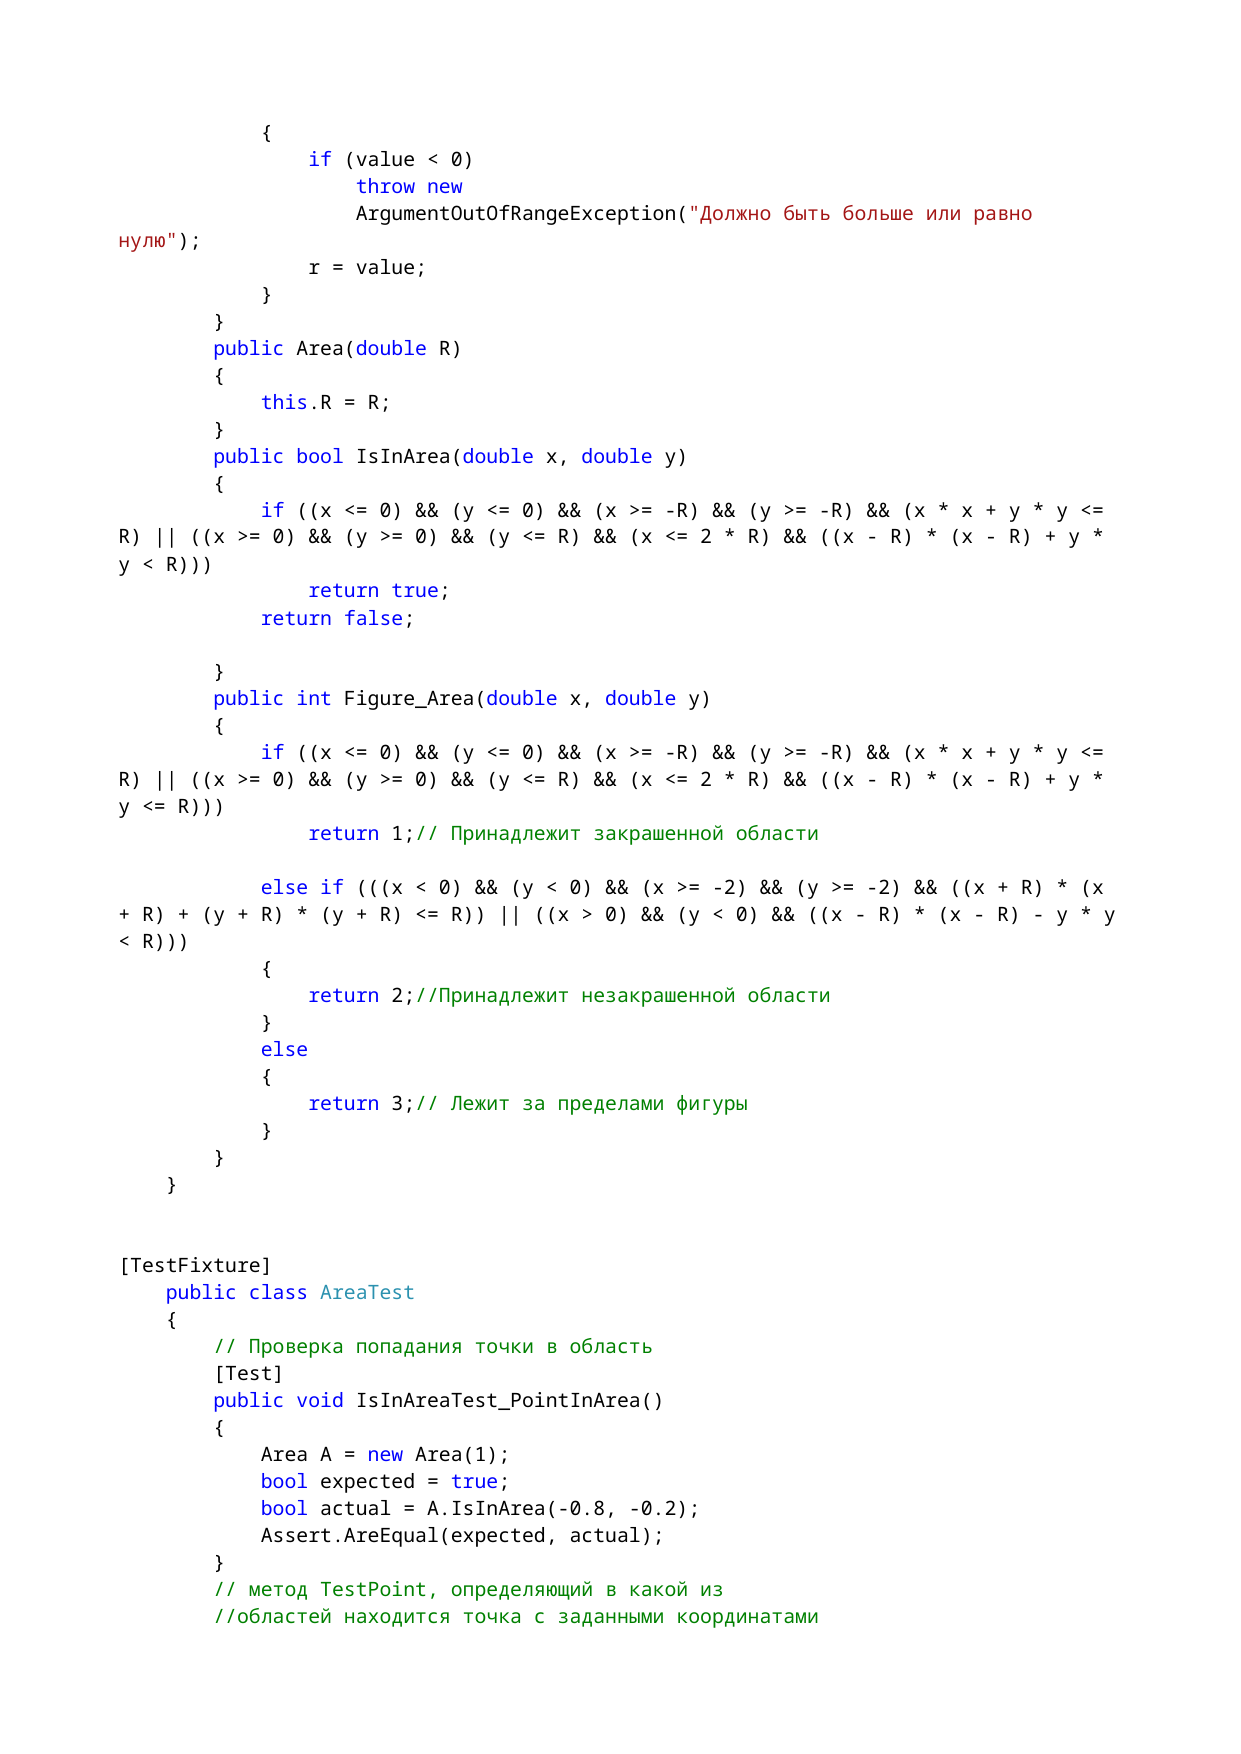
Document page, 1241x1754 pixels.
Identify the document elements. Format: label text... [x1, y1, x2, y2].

text { [118, 1413, 1122, 1440]
text ArgumentOutOfRangeException("Должно быть больше или равно нулю"); [118, 199, 1122, 253]
text return 2;//Принадлежит незакрашенной области [118, 981, 1122, 1008]
text { [118, 361, 1122, 388]
text if ((x <= 0) && (y <= 0) && (x >= -R) && (y >= -R) && (x * x + y * y <= R) || ((x >= 0) && (y >= 0) && (y <= R) && (x <= 2 * R) && ((x - R) * (x - R) + y * y <= R))) [118, 739, 1122, 819]
text { [118, 1062, 1122, 1089]
text } [118, 1548, 1122, 1575]
text else [118, 1035, 1122, 1062]
text Area A = new Area(1); [118, 1440, 1122, 1467]
text bool actual = A.IsInArea(-0.8, -0.2); [118, 1494, 1122, 1521]
text //областей находится точка с заданными координатами [118, 1602, 1122, 1629]
text } [118, 415, 1122, 442]
text r = value; [118, 253, 1122, 280]
text public class AreaTest [118, 1278, 1122, 1305]
text // Проверка попадания точки в область [118, 1332, 1122, 1359]
text [Test] [118, 1359, 1122, 1386]
text } [118, 1143, 1122, 1170]
text { [118, 118, 1122, 145]
text else if (((x < 0) && (y < 0) && (x >= -2) && (y >= -2) && ((x + R) * (x + R) + (y + R) * (y + R) <= R)) || ((x > 0) && (y < 0) && ((x - R) * (x - R) - y * y < R))) [118, 873, 1122, 954]
text if (value < 0) [118, 145, 1122, 172]
text } [118, 1170, 1122, 1197]
text public int Figure_Area(double x, double y) [118, 685, 1122, 712]
text } [118, 658, 1122, 685]
text { [118, 1305, 1122, 1332]
text this.R = R; [118, 388, 1122, 415]
text public Area(double R) [118, 334, 1122, 361]
text return false; [118, 604, 1122, 631]
text return 1;// Принадлежит закрашенной области [118, 819, 1122, 847]
text public void IsInAreaTest_PointInArea() [118, 1386, 1122, 1413]
text [TestFixture] [118, 1251, 1122, 1278]
text public bool IsInArea(double x, double y) [118, 442, 1122, 469]
text return true; [118, 577, 1122, 604]
text return 3;// Лежит за пределами фигуры [118, 1089, 1122, 1116]
text if ((x <= 0) && (y <= 0) && (x >= -R) && (y >= -R) && (x * x + y * y <= R) || ((x >= 0) && (y >= 0) && (y <= R) && (x <= 2 * R) && ((x - R) * (x - R) + y * y < R))) [118, 496, 1122, 577]
text { [118, 469, 1122, 496]
text Assert.AreEqual(expected, actual); [118, 1521, 1122, 1548]
text } [118, 1116, 1122, 1143]
text } [118, 307, 1122, 334]
text throw new [118, 172, 1122, 199]
text } [118, 1008, 1122, 1035]
text { [118, 712, 1122, 739]
text // метод TestPoint, определяющий в какой из [118, 1575, 1122, 1602]
text bool expected = true; [118, 1467, 1122, 1494]
text } [118, 280, 1122, 307]
text { [118, 954, 1122, 981]
